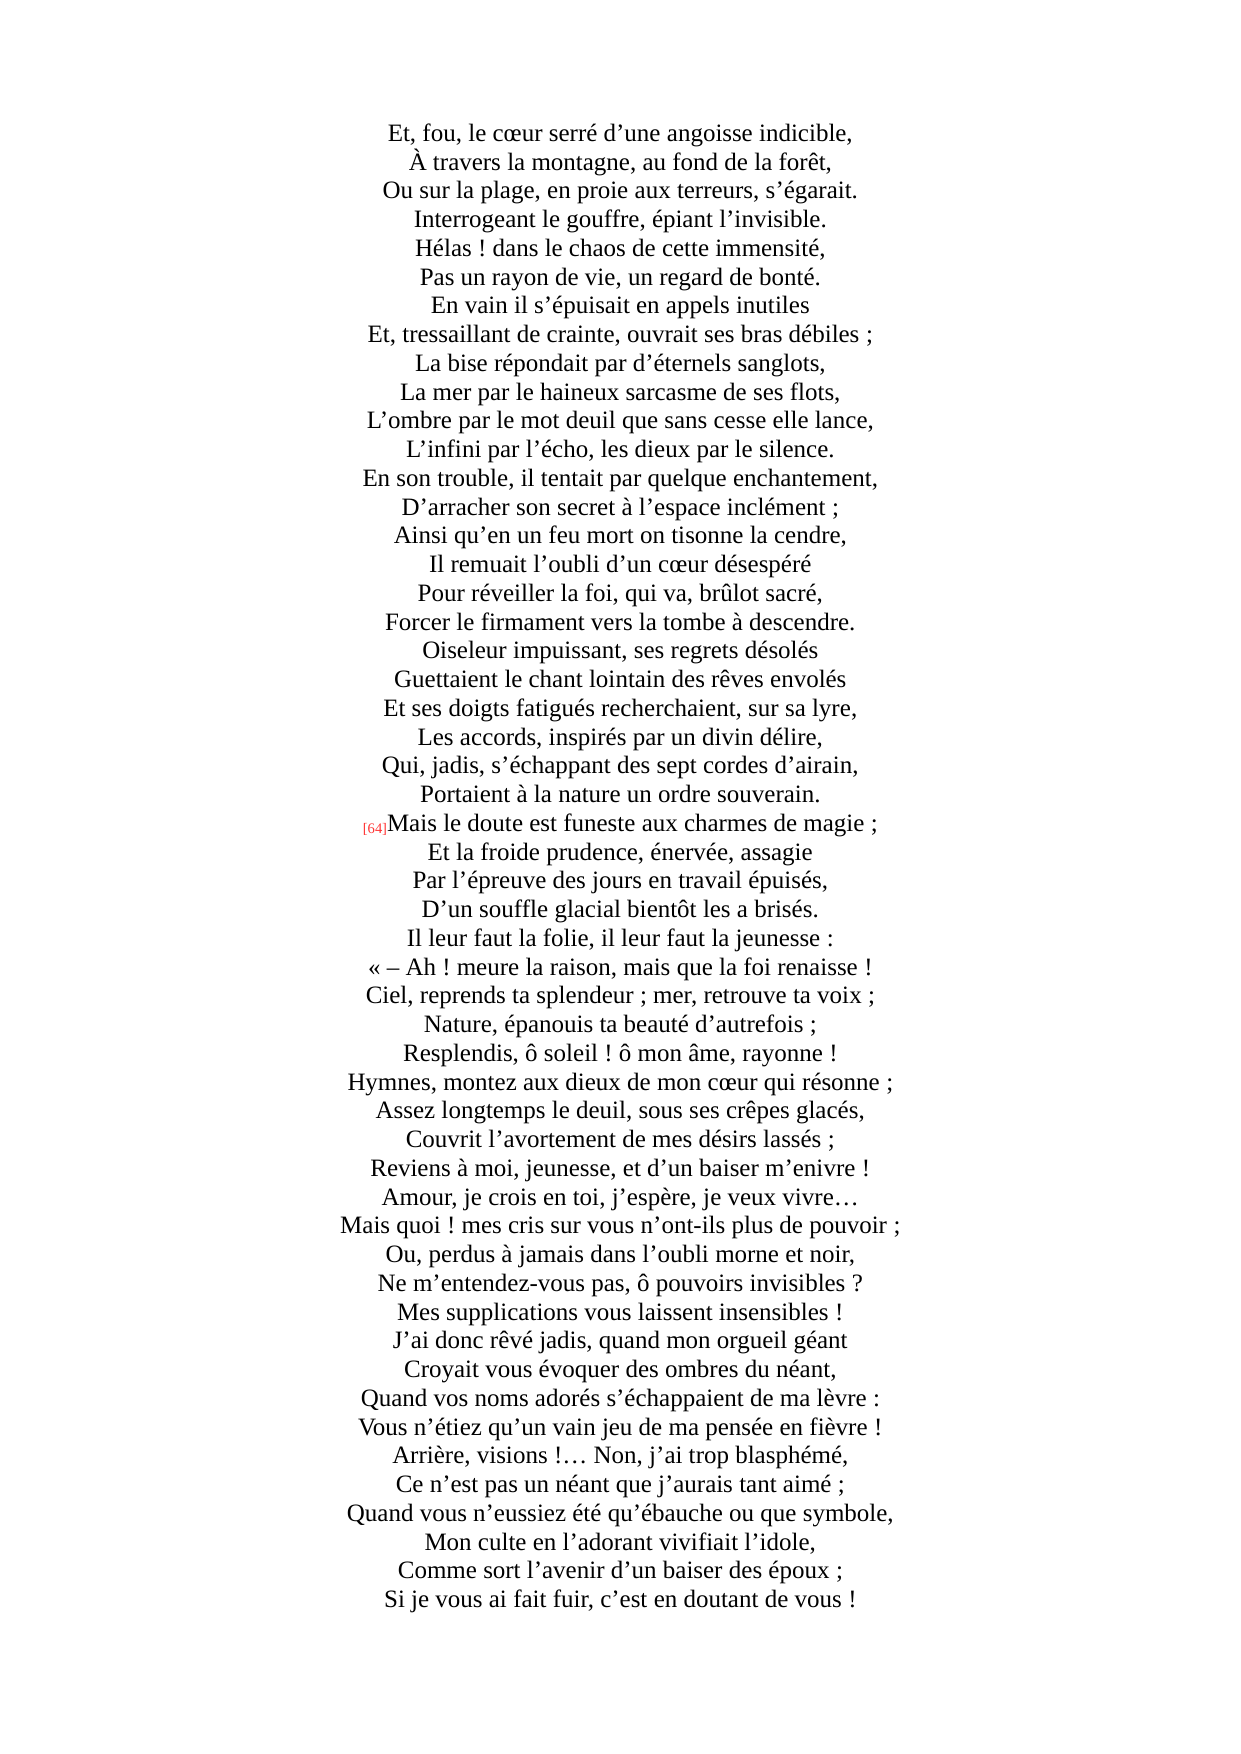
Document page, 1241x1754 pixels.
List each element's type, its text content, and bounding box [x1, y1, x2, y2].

text Mais quoi ! mes cris sur vous n’ont-ils plus de pouvoir ; [118, 1211, 1122, 1239]
text La mer par le haineux sarcasme de ses flots, [118, 377, 1122, 406]
text L’ombre par le mot deuil que sans cesse elle lance, [118, 406, 1122, 434]
text L’infini par l’écho, les dieux par le silence. [118, 434, 1122, 463]
text La bise répondait par d’éternels sanglots, [118, 348, 1122, 377]
text Resplendis, ô soleil ! ô mon âme, rayonne ! [118, 1038, 1122, 1067]
text Guettaient le chant lointain des rêves envolés [118, 664, 1122, 693]
text D’arracher son secret à l’espace inclément ; [118, 492, 1122, 521]
text Quand vos noms adorés s’échappaient de ma lèvre : [118, 1383, 1122, 1412]
text En son trouble, il tentait par quelque enchantement, [118, 463, 1122, 492]
text Ce n’est pas un néant que j’aurais tant aimé ; [118, 1469, 1122, 1498]
text Et, fou, le cœur serré d’une angoisse indicible, [118, 118, 1122, 147]
text Couvrit l’avortement de mes désirs lassés ; [118, 1124, 1122, 1153]
text Si je vous ai fait fuir, c’est en doutant de vous ! [118, 1584, 1122, 1613]
text Il remuait l’oubli d’un cœur désespéré [118, 549, 1122, 578]
text [64]Mais le doute est funeste aux charmes de magie ; [118, 808, 1122, 837]
text Et, tressaillant de crainte, ouvrait ses bras débiles ; [118, 319, 1122, 348]
text D’un souffle glacial bientôt les a brisés. [118, 894, 1122, 923]
text Mon culte en l’adorant vivifiait l’idole, [118, 1527, 1122, 1556]
text Amour, je crois en toi, j’espère, je veux vivre… [118, 1182, 1122, 1211]
text Reviens à moi, jeunesse, et d’un baiser m’enivre ! [118, 1153, 1122, 1182]
text Et la froide prudence, énervée, assagie [118, 837, 1122, 866]
text Par l’épreuve des jours en travail épuisés, [118, 866, 1122, 894]
text À travers la montagne, au fond de la forêt, [118, 147, 1122, 176]
text Ne m’entendez-vous pas, ô pouvoirs invisibles ? [118, 1268, 1122, 1297]
text Ou, perdus à jamais dans l’oubli morne et noir, [118, 1239, 1122, 1268]
text Qui, jadis, s’échappant des sept cordes d’airain, [118, 751, 1122, 779]
text Pas un rayon de vie, un regard de bonté. [118, 262, 1122, 291]
text Croyait vous évoquer des ombres du néant, [118, 1354, 1122, 1383]
text Forcer le firmament vers la tombe à descendre. [118, 607, 1122, 636]
text Interrogeant le gouffre, épiant l’invisible. [118, 204, 1122, 233]
text Nature, épanouis ta beauté d’autrefois ; [118, 1009, 1122, 1038]
text Et ses doigts fatigués recherchaient, sur sa lyre, [118, 693, 1122, 722]
text Quand vous n’eussiez été qu’ébauche ou que symbole, [118, 1498, 1122, 1527]
text En vain il s’épuisait en appels inutiles [118, 291, 1122, 319]
text Ou sur la plage, en proie aux terreurs, s’égarait. [118, 176, 1122, 204]
text Hymnes, montez aux dieux de mon cœur qui résonne ; [118, 1067, 1122, 1096]
text Vous n’étiez qu’un vain jeu de ma pensée en fièvre ! [118, 1412, 1122, 1441]
text Oiseleur impuissant, ses regrets désolés [118, 636, 1122, 664]
text Portaient à la nature un ordre souverain. [118, 779, 1122, 808]
text Ciel, reprends ta splendeur ; mer, retrouve ta voix ; [118, 981, 1122, 1009]
text Il leur faut la folie, il leur faut la jeunesse : [118, 923, 1122, 952]
text « – Ah ! meure la raison, mais que la foi renaisse ! [118, 952, 1122, 981]
text Pour réveiller la foi, qui va, brûlot sacré, [118, 578, 1122, 607]
text Les accords, inspirés par un divin délire, [118, 722, 1122, 751]
text Hélas ! dans le chaos de cette immensité, [118, 233, 1122, 262]
text Arrière, visions !… Non, j’ai trop blasphémé, [118, 1441, 1122, 1469]
text Comme sort l’avenir d’un baiser des époux ; [118, 1556, 1122, 1584]
text Mes supplications vous laissent insensibles ! [118, 1297, 1122, 1326]
text J’ai donc rêvé jadis, quand mon orgueil géant [118, 1326, 1122, 1354]
text Ainsi qu’en un feu mort on tisonne la cendre, [118, 521, 1122, 549]
text Assez longtemps le deuil, sous ses crêpes glacés, [118, 1096, 1122, 1124]
